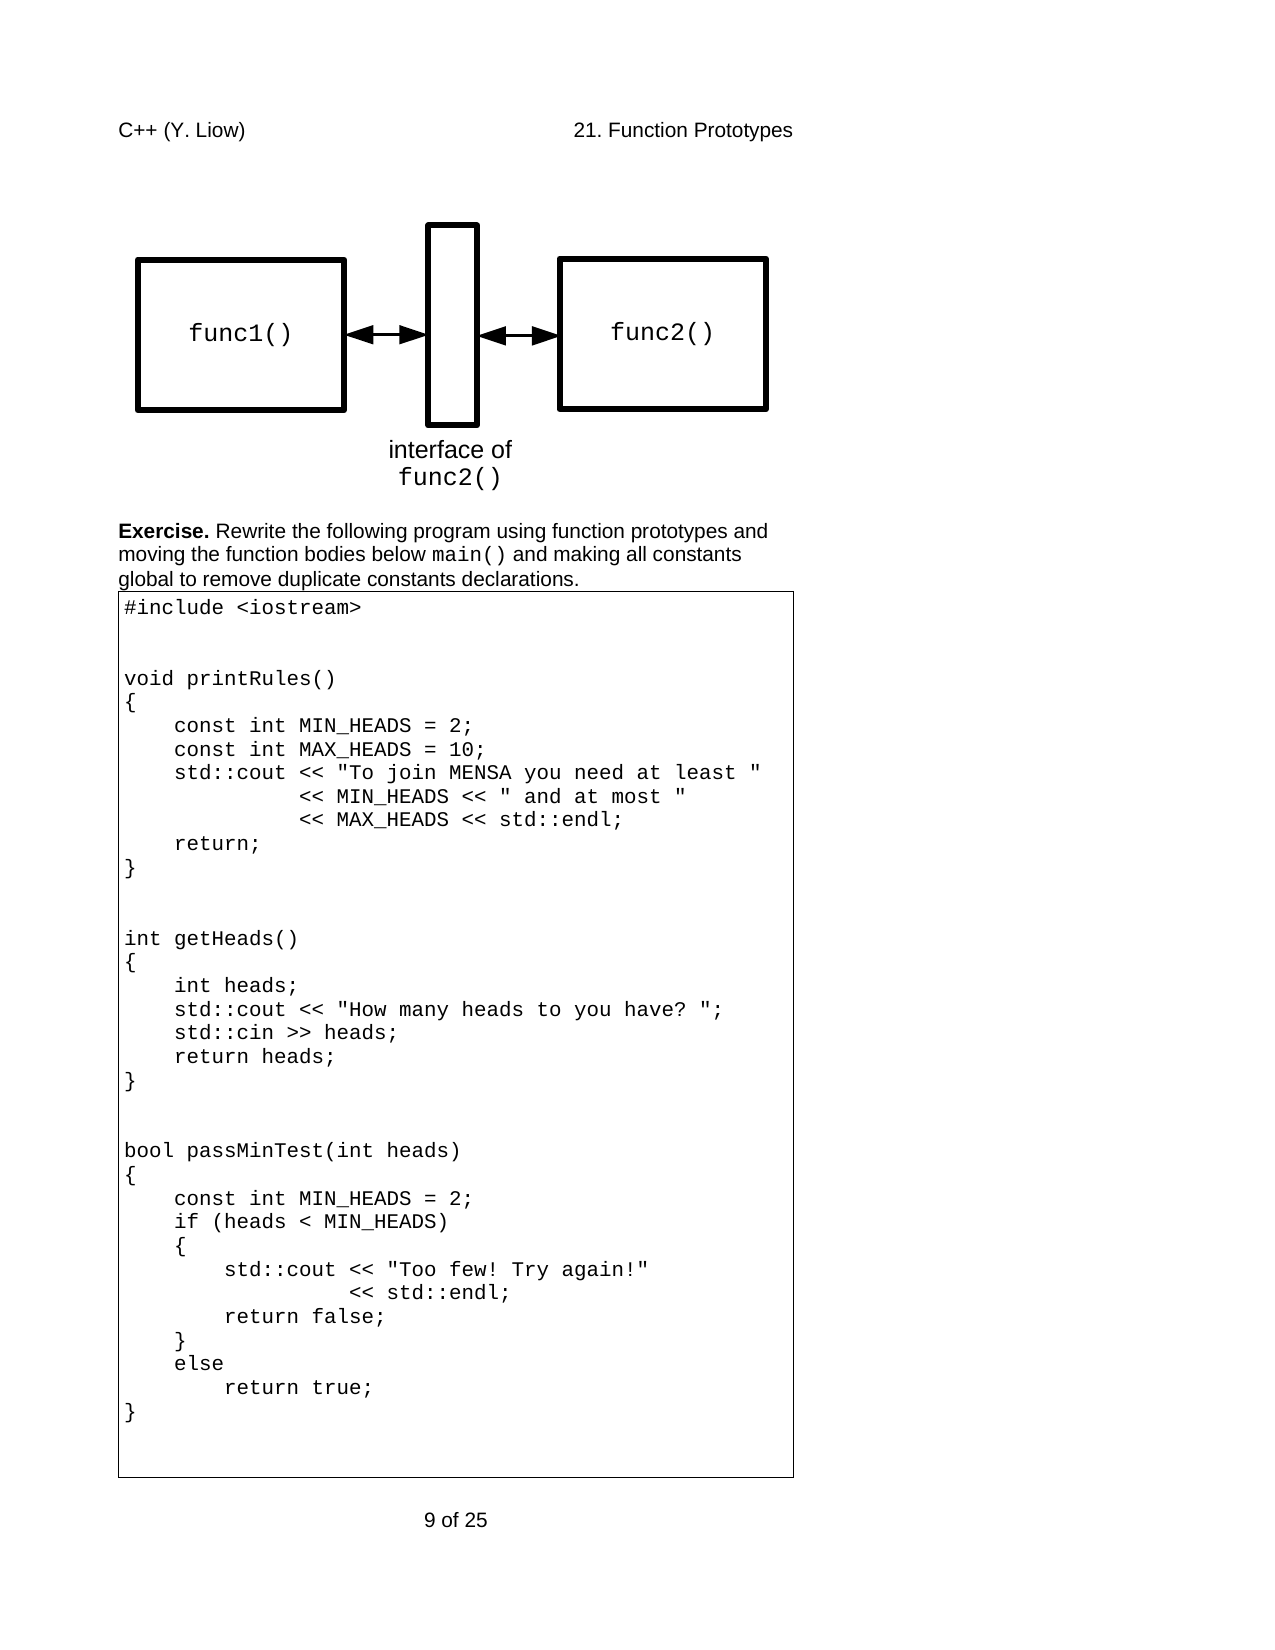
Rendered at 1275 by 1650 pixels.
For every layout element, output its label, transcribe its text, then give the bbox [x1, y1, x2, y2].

table_header #include <iostream> void printRules() { const int MIN_HEADS = 2; const int MAX_HEADS = 10; std::cout << "To join MENSA you need at least " << MIN_HEADS << " and at most " << MAX_HEADS << std::endl; return; } int getHeads() { int heads; std::cout << "How many heads to you have? "; std::cin >> heads; return heads; } bool passMinTest(int heads) { const int MIN_HEADS = 2; if (heads < MIN_HEADS) { std::cout << "Too few! Try again!" << std::endl; return false; } else return true; } [119, 592, 793, 1477]
text Exercise. Rewrite the following program using function prototypes and moving the function bodies below main() and making all constants global to remove duplicate constants declarations. [118, 519, 793, 591]
